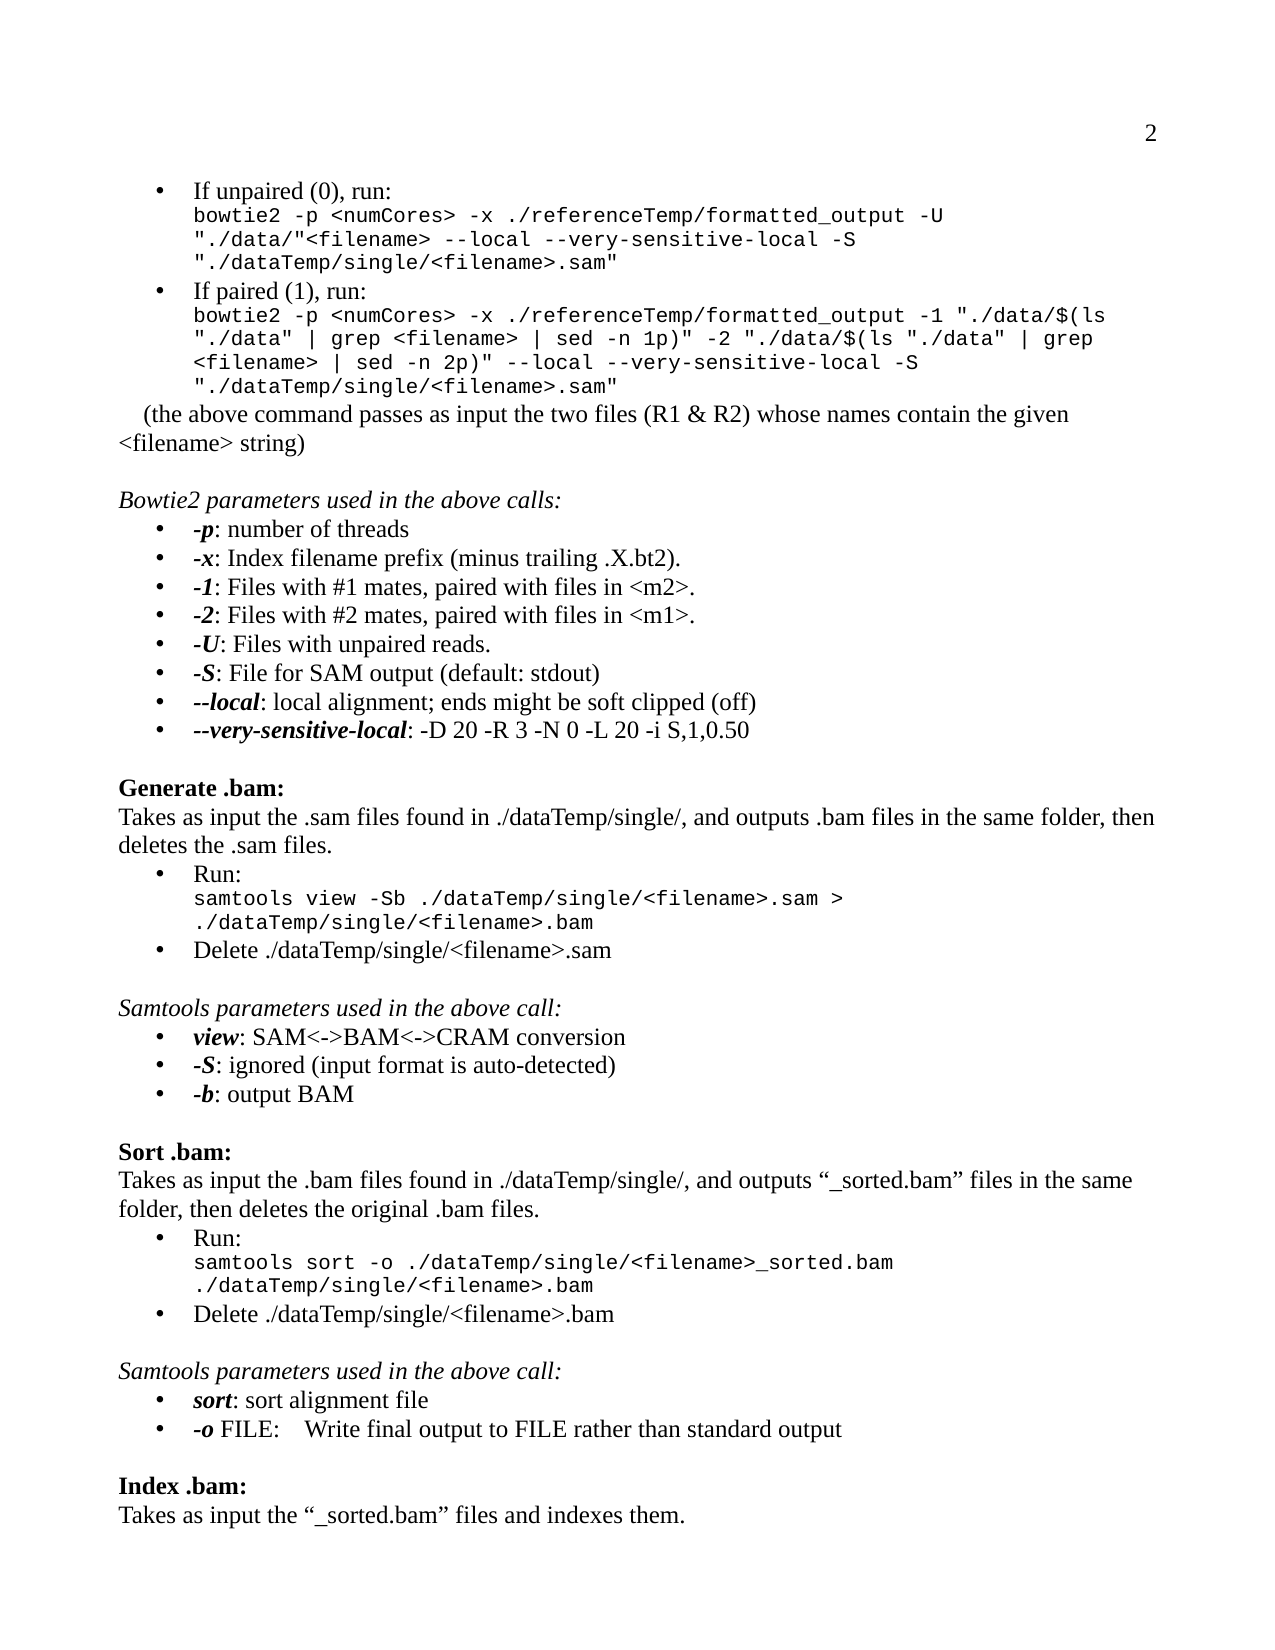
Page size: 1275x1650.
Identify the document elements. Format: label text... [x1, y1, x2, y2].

list If paired (1), run: [156, 276, 1157, 305]
text Takes as input the “_sorted.bam” files and indexes them. [118, 1500, 1157, 1529]
list sort: sort alignment file [156, 1385, 1157, 1414]
text Sort .bam: [118, 1137, 1157, 1165]
list -2: Files with #2 mates, paired with files in <m1>. [156, 601, 1157, 629]
text Takes as input the .bam files found in ./dataTemp/single/, and outputs “_sorted.bam” files in the same folder, then deletes the original .bam files. [118, 1165, 1157, 1223]
list -S: ignored (input format is auto-detected) [156, 1050, 1157, 1079]
list bowtie2 -p <numCores> -x ./referenceTemp/formatted_output -1 "./data/$(ls "./data" | grep <filename> | sed -n 1p)" -2 "./data/$(ls "./data" | grep <filename> | sed -n 2p)" --local --very-sensitive-local -S "./dataTemp/single/<filename>.sam" [156, 305, 1157, 399]
text Index .bam: [118, 1471, 1157, 1500]
list -b: output BAM [156, 1079, 1157, 1108]
list -x: Index filename prefix (minus trailing .X.bt2). [156, 543, 1157, 572]
text (the above command passes as input the two files (R1 & R2) whose names contain the given <filename> string) [118, 399, 1157, 457]
list -o FILE: Write final output to FILE rather than standard output [156, 1414, 1157, 1443]
list -1: Files with #1 mates, paired with files in <m2>. [156, 572, 1157, 601]
list --very-sensitive-local: -D 20 -R 3 -N 0 -L 20 -i S,1,0.50 [156, 716, 1157, 744]
list samtools sort -o ./dataTemp/single/<filename>_sorted.bam ./dataTemp/single/<filename>.bam [156, 1252, 1157, 1299]
list --local: local alignment; ends might be soft clipped (off) [156, 687, 1157, 716]
list If unpaired (0), run: [156, 176, 1157, 205]
list samtools view -Sb ./dataTemp/single/<filename>.sam > ./dataTemp/single/<filename>.bam [156, 888, 1157, 935]
text Generate .bam: [118, 773, 1157, 802]
text Samtools parameters used in the above call: [118, 993, 1157, 1022]
list Delete ./dataTemp/single/<filename>.sam [156, 935, 1157, 964]
list Run: [156, 859, 1157, 888]
list Run: [156, 1223, 1157, 1252]
text Takes as input the .sam files found in ./dataTemp/single/, and outputs .bam files in the same folder, then deletes the .sam files. [118, 802, 1157, 859]
list view: SAM<->BAM<->CRAM conversion [156, 1022, 1157, 1050]
list -p: number of threads [156, 514, 1157, 543]
list -U: Files with unpaired reads. [156, 629, 1157, 658]
list bowtie2 -p <numCores> -x ./referenceTemp/formatted_output -U "./data/"<filename> --local --very-sensitive-local -S "./dataTemp/single/<filename>.sam" [156, 205, 1157, 276]
text Samtools parameters used in the above call: [118, 1356, 1157, 1385]
list -S: File for SAM output (default: stdout) [156, 658, 1157, 687]
text Bowtie2 parameters used in the above calls: [118, 486, 1157, 514]
list Delete ./dataTemp/single/<filename>.bam [156, 1299, 1157, 1328]
